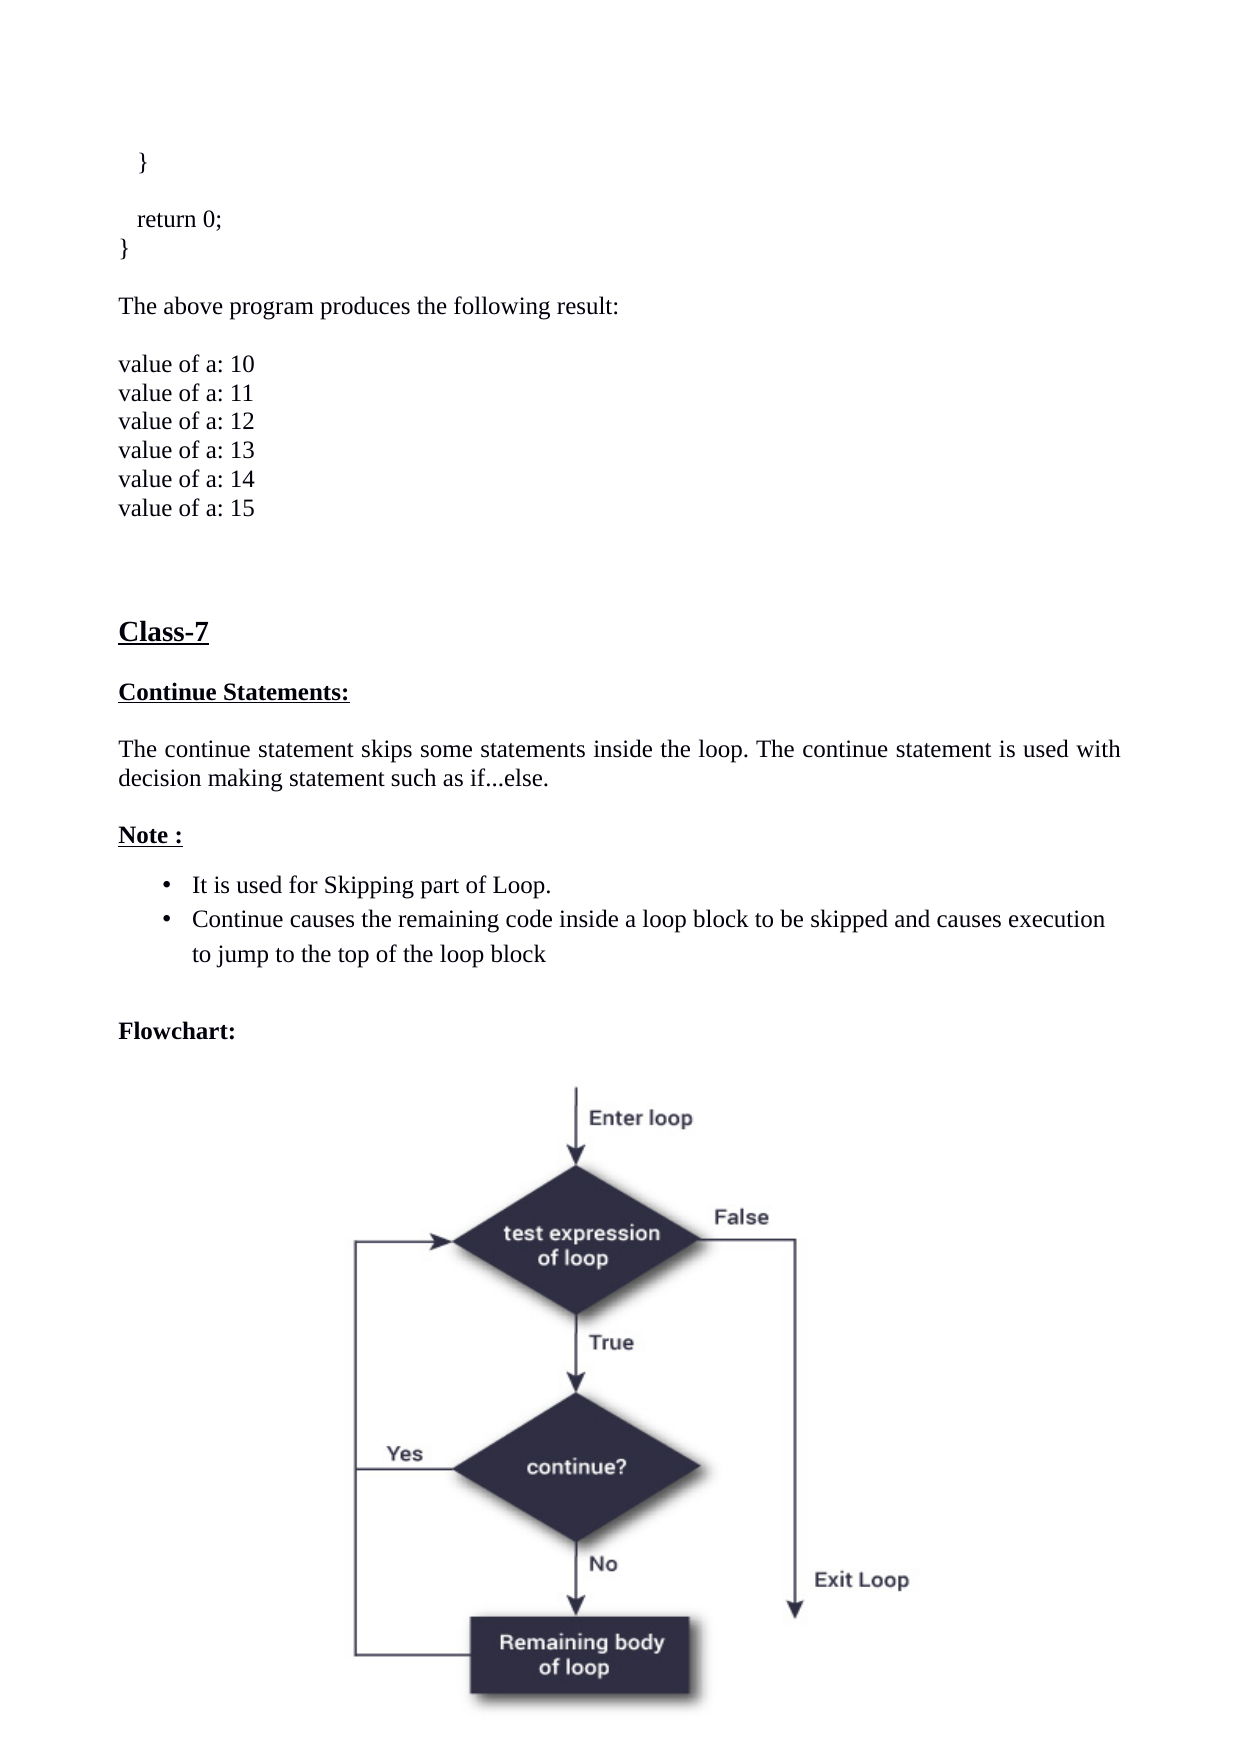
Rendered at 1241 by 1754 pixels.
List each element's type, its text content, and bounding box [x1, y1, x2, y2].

text value of a: 11 [118, 378, 1122, 406]
text return 0; [118, 204, 1122, 233]
text value of a: 15 [118, 493, 1122, 521]
list Continue causes the remaining code inside a loop block to be skipped and causes execution to jump to the top of the loop block [162, 904, 1122, 967]
text Class-7 [118, 614, 1122, 647]
list It is used for Skipping part of Loop. [162, 870, 1122, 898]
text value of a: 12 [118, 406, 1122, 435]
text Flowchart: [118, 1016, 1122, 1045]
picture [307, 1057, 933, 1722]
text Continue Statements: [118, 677, 1122, 706]
text The continue statement skips some statements inside the loop. The continue statement is used with decision making statement such as if...else. [118, 734, 1122, 792]
text value of a: 10 [118, 349, 1122, 378]
text value of a: 14 [118, 464, 1122, 493]
text } [118, 233, 1122, 262]
text } [118, 147, 1122, 176]
text The above program produces the following result: [118, 291, 1122, 320]
text Note : [118, 821, 1122, 849]
text value of a: 13 [118, 435, 1122, 464]
